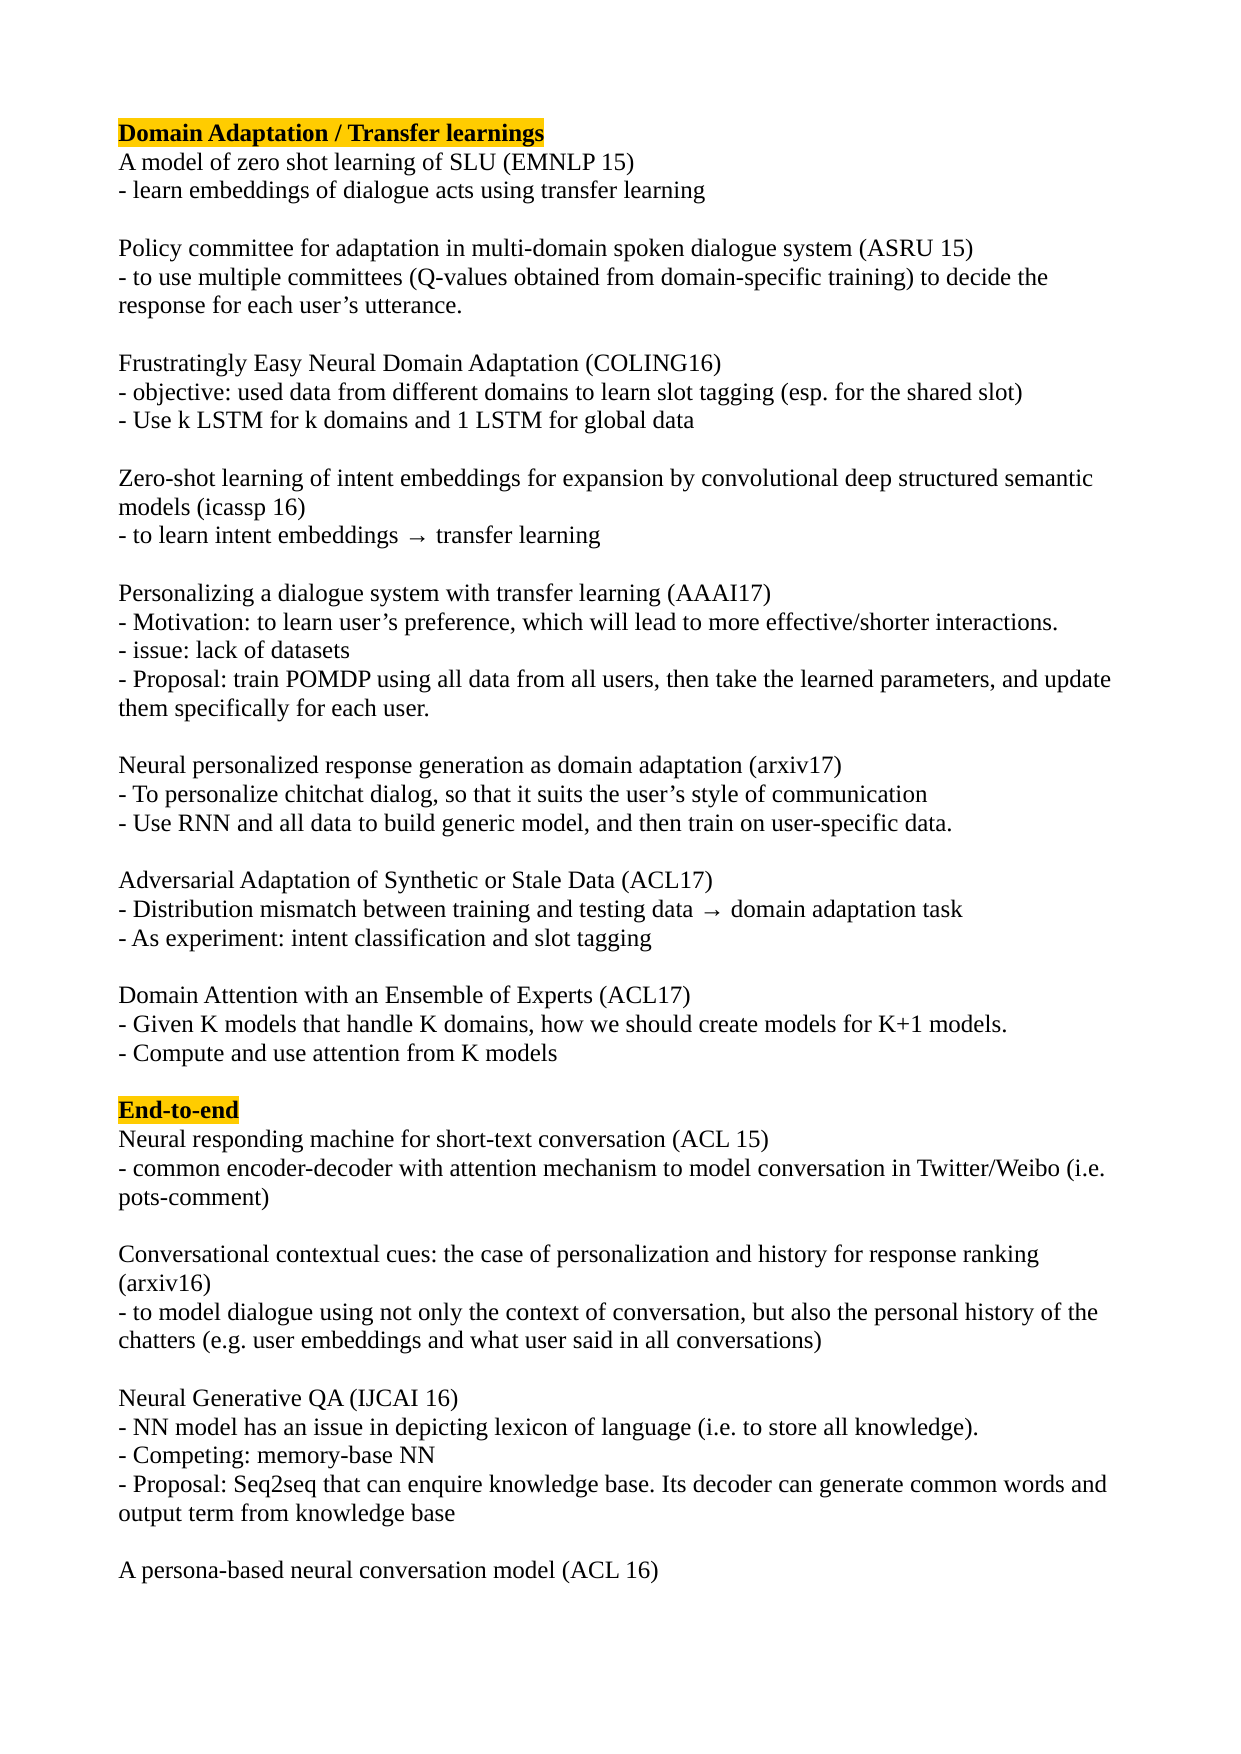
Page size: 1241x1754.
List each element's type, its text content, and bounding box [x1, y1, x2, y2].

text - Given K models that handle K domains, how we should create models for K+1 models. [118, 1009, 1122, 1038]
text Frustratingly Easy Neural Domain Adaptation (COLING16) [118, 348, 1122, 377]
text Personalizing a dialogue system with transfer learning (AAAI17) [118, 578, 1122, 607]
text - Use RNN and all data to build generic model, and then train on user-specific data. [118, 808, 1122, 837]
text - to model dialogue using not only the context of conversation, but also the personal history of the chatters (e.g. user embeddings and what user said in all conversations) [118, 1297, 1122, 1354]
text - objective: used data from different domains to learn slot tagging (esp. for the shared slot) [118, 377, 1122, 406]
text - Proposal: train POMDP using all data from all users, then take the learned parameters, and update them specifically for each user. [118, 664, 1122, 722]
text - Competing: memory-base NN [118, 1441, 1122, 1469]
text Policy committee for adaptation in multi-domain spoken dialogue system (ASRU 15) [118, 233, 1122, 262]
text Domain Adaptation / Transfer learnings [118, 118, 1122, 147]
text - learn embeddings of dialogue acts using transfer learning [118, 176, 1122, 204]
text Zero-shot learning of intent embeddings for expansion by convolutional deep structured semantic models (icassp 16) [118, 463, 1122, 521]
text Conversational contextual cues: the case of personalization and history for response ranking (arxiv16) [118, 1239, 1122, 1297]
text End-to-end [118, 1096, 1122, 1124]
text - to learn intent embeddings → transfer learning [118, 521, 1122, 549]
text - Distribution mismatch between training and testing data → domain adaptation task [118, 894, 1122, 923]
text - to use multiple committees (Q-values obtained from domain-specific training) to decide the response for each user’s utterance. [118, 262, 1122, 319]
text Adversarial Adaptation of Synthetic or Stale Data (ACL17) [118, 866, 1122, 894]
text - To personalize chitchat dialog, so that it suits the user’s style of communication [118, 779, 1122, 808]
text Neural personalized response generation as domain adaptation (arxiv17) [118, 751, 1122, 779]
text - Proposal: Seq2seq that can enquire knowledge base. Its decoder can generate common words and output term from knowledge base [118, 1469, 1122, 1527]
text Neural responding machine for short-text conversation (ACL 15) [118, 1124, 1122, 1153]
text - common encoder-decoder with attention mechanism to model conversation in Twitter/Weibo (i.e. pots-comment) [118, 1153, 1122, 1211]
text - Use k LSTM for k domains and 1 LSTM for global data [118, 406, 1122, 434]
text A model of zero shot learning of SLU (EMNLP 15) [118, 147, 1122, 176]
text Domain Attention with an Ensemble of Experts (ACL17) [118, 981, 1122, 1009]
text - As experiment: intent classification and slot tagging [118, 923, 1122, 952]
text - Compute and use attention from K models [118, 1038, 1122, 1067]
text A persona-based neural conversation model (ACL 16) [118, 1556, 1122, 1584]
text - Motivation: to learn user’s preference, which will lead to more effective/shorter interactions. [118, 607, 1122, 636]
text Neural Generative QA (IJCAI 16) [118, 1383, 1122, 1412]
text - NN model has an issue in depicting lexicon of language (i.e. to store all knowledge). [118, 1412, 1122, 1441]
text - issue: lack of datasets [118, 636, 1122, 664]
